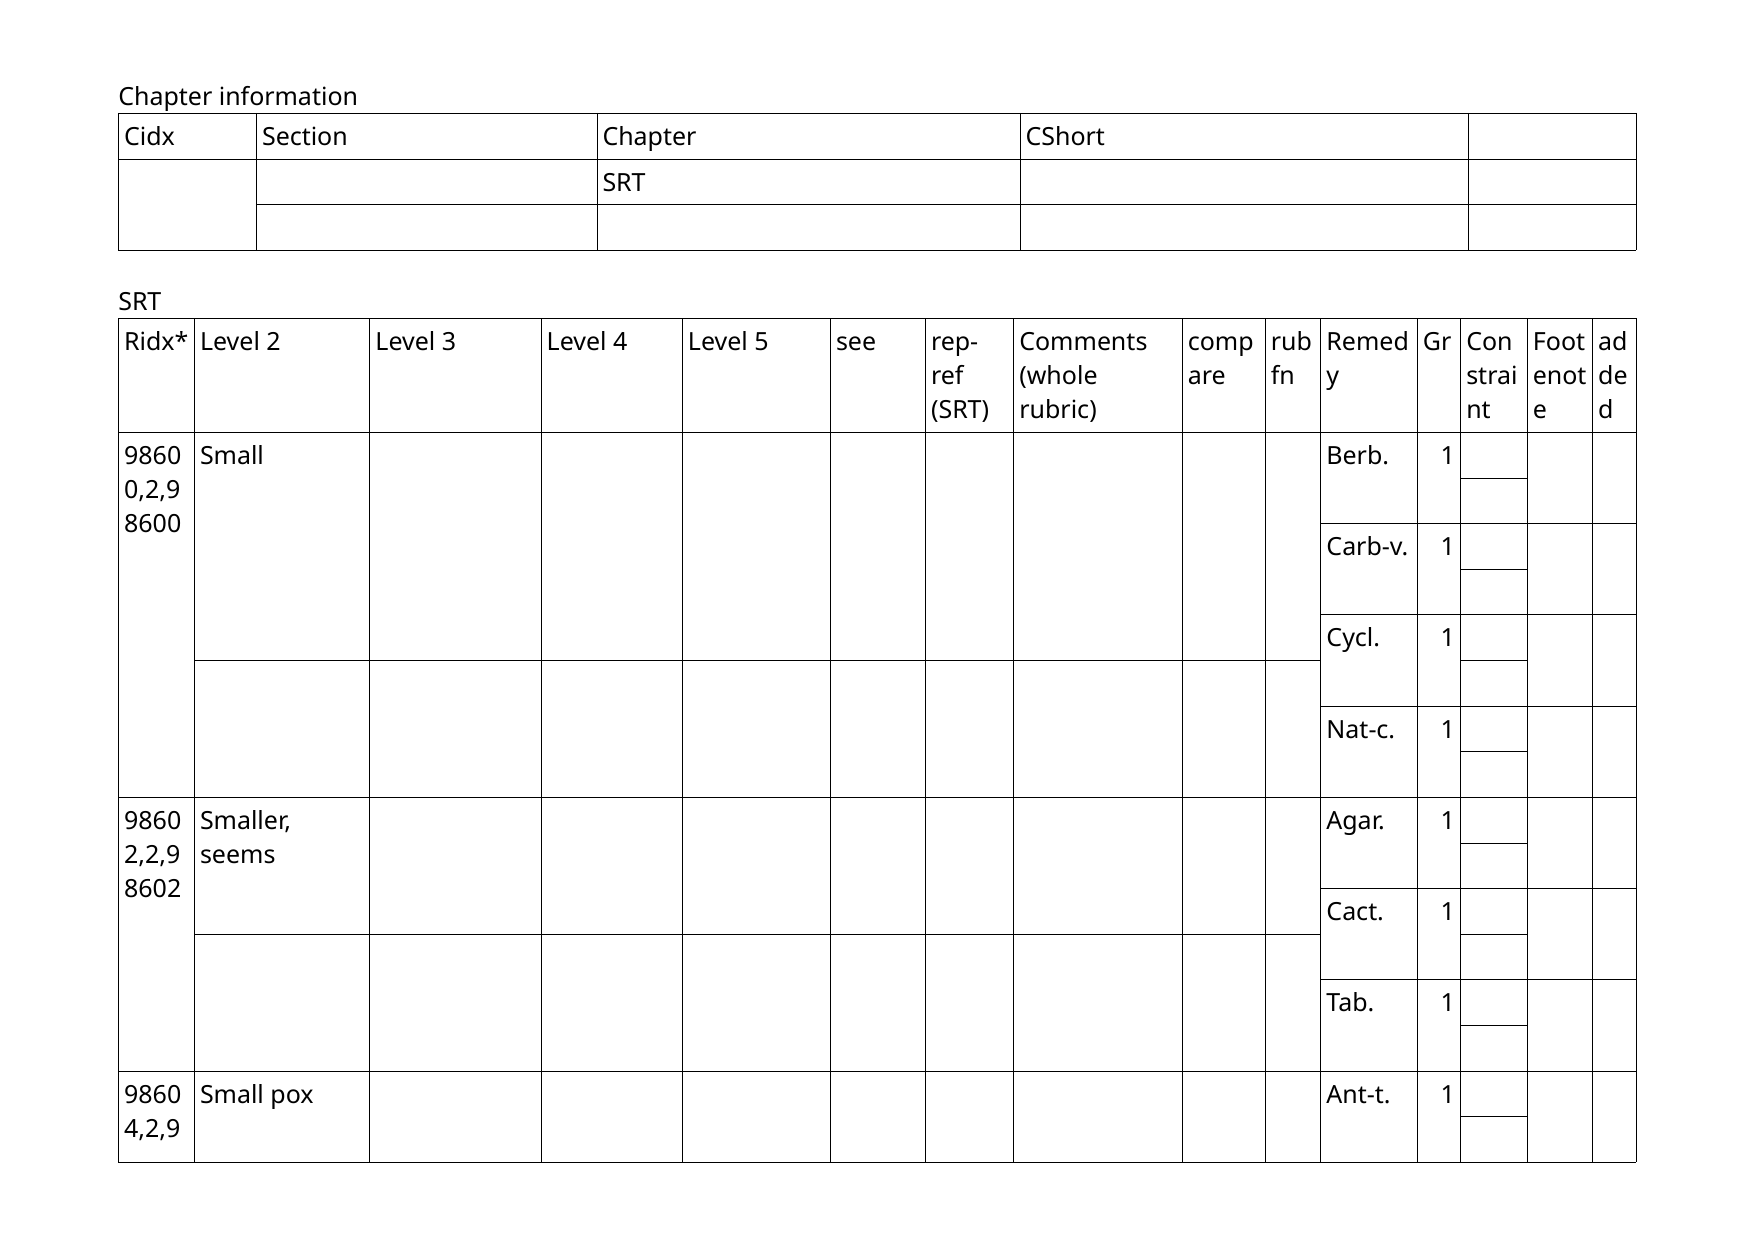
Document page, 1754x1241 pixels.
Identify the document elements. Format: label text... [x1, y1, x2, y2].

table_cell [542, 935, 682, 1071]
table_cell [195, 661, 369, 797]
table_cell [831, 1072, 925, 1162]
table_cell [1183, 661, 1265, 797]
table_cell Berb. [1321, 433, 1417, 523]
table_cell [1528, 524, 1592, 614]
table_cell 1 [1418, 798, 1460, 888]
table_cell [1461, 980, 1527, 1025]
table_cell [1593, 524, 1636, 614]
table_cell [1593, 433, 1636, 523]
table_cell 1 [1418, 433, 1460, 523]
table_cell Ant-t. [1321, 1072, 1417, 1162]
table_cell [926, 661, 1013, 797]
table_cell [683, 1072, 830, 1162]
table_cell [370, 1072, 541, 1162]
table_cell [1266, 798, 1320, 934]
table_cell [1593, 889, 1636, 979]
table_header rep-ref (SRT) [926, 319, 1013, 432]
table_header added [1593, 319, 1636, 432]
table_cell [542, 798, 682, 934]
table_cell [683, 935, 830, 1071]
table_cell [1593, 798, 1636, 888]
table_cell [1461, 1072, 1527, 1116]
table_cell Smaller, seems [195, 798, 369, 934]
table_cell [683, 661, 830, 797]
table_cell [1461, 433, 1527, 477]
table_header Level 3 [370, 319, 541, 432]
table_cell [1461, 889, 1527, 934]
table_cell [370, 935, 541, 1071]
table_cell [1461, 1117, 1527, 1162]
table_cell [1461, 524, 1527, 569]
table_cell [1266, 935, 1320, 1071]
table_cell [1461, 752, 1527, 797]
table_cell 1 [1418, 889, 1460, 979]
table_cell [257, 205, 597, 250]
table_cell [1593, 1072, 1636, 1162]
table_cell SRT [598, 160, 1020, 204]
table_header CShort [1021, 114, 1468, 158]
table_cell Cact. [1321, 889, 1417, 979]
table_cell [1469, 205, 1636, 250]
table_cell [926, 433, 1013, 660]
table_header rub fn [1266, 319, 1320, 432]
table_cell [1528, 798, 1592, 888]
table_cell [1183, 798, 1265, 934]
table_header Gr [1418, 319, 1460, 432]
table_header compare [1183, 319, 1265, 432]
table_header Remedy [1321, 319, 1417, 432]
table_cell [1461, 661, 1527, 706]
table_cell [1266, 433, 1320, 660]
table_cell [1183, 433, 1265, 660]
table_cell 1 [1418, 1072, 1460, 1162]
table_cell [1461, 935, 1527, 979]
table_cell [598, 205, 1020, 250]
table_header Constraint [1461, 319, 1527, 432]
table_cell [542, 433, 682, 660]
table_cell [1014, 661, 1182, 797]
table_cell [1183, 1072, 1265, 1162]
table_cell [1528, 889, 1592, 979]
table_cell [683, 433, 830, 660]
table_cell [370, 798, 541, 934]
table_header Level 2 [195, 319, 369, 432]
table_header Level 5 [683, 319, 830, 432]
table_cell Small [195, 433, 369, 660]
table_cell [831, 433, 925, 660]
table_cell [926, 935, 1013, 1071]
table_cell [831, 798, 925, 934]
table_cell [1021, 205, 1468, 250]
table_cell [1593, 707, 1636, 797]
table_cell [1469, 160, 1636, 204]
table_cell 1 [1418, 524, 1460, 614]
table_cell [1014, 798, 1182, 934]
table_cell 98602,2,98602 [119, 798, 194, 1071]
table_cell 1 [1418, 980, 1460, 1071]
table_cell [1528, 433, 1592, 523]
table_cell [1593, 615, 1636, 706]
table_cell [1461, 570, 1527, 614]
table_cell Tab. [1321, 980, 1417, 1071]
text SRT [118, 284, 1636, 318]
table_header [1469, 114, 1636, 158]
table_cell [1014, 1072, 1182, 1162]
table_cell [831, 661, 925, 797]
table_cell [1461, 1026, 1527, 1071]
table_cell [1183, 935, 1265, 1071]
table_header see [831, 319, 925, 432]
table_header Comments (whole rubric) [1014, 319, 1182, 432]
table_cell [119, 160, 256, 250]
table_cell 1 [1418, 707, 1460, 797]
table_cell 98604,2,9 [119, 1072, 194, 1162]
table_cell [1014, 433, 1182, 660]
table_cell [1266, 661, 1320, 797]
table_header Ridx* [119, 319, 194, 432]
table_cell [1528, 615, 1592, 706]
table_cell [926, 1072, 1013, 1162]
table_header Level 4 [542, 319, 682, 432]
table_header Footenote [1528, 319, 1592, 432]
table_cell Small pox [195, 1072, 369, 1162]
table_cell [542, 661, 682, 797]
table_cell [1461, 707, 1527, 751]
table_header Section [257, 114, 597, 158]
table_cell [1528, 1072, 1592, 1162]
table_cell [1593, 980, 1636, 1071]
table_cell [683, 798, 830, 934]
table_cell Nat-c. [1321, 707, 1417, 797]
text Chapter information [118, 79, 1636, 113]
table_cell 1 [1418, 615, 1460, 706]
table_cell Cycl. [1321, 615, 1417, 706]
table_header Chapter [598, 114, 1020, 158]
table_cell [1014, 935, 1182, 1071]
table_cell [831, 935, 925, 1071]
table_cell [1461, 615, 1527, 660]
table_cell [195, 935, 369, 1071]
table_cell [1021, 160, 1468, 204]
table_cell [1461, 798, 1527, 842]
table_cell Carb-v. [1321, 524, 1417, 614]
table_cell [1528, 707, 1592, 797]
table_cell [370, 661, 541, 797]
table_cell [542, 1072, 682, 1162]
table_cell [1461, 479, 1527, 523]
table_header Cidx [119, 114, 256, 158]
table_cell [370, 433, 541, 660]
table_cell 98600,2,98600 [119, 433, 194, 797]
table_cell [1461, 844, 1527, 888]
table_cell [1266, 1072, 1320, 1162]
table_cell [926, 798, 1013, 934]
table_cell Agar. [1321, 798, 1417, 888]
table_cell [257, 160, 597, 204]
table_cell [1528, 980, 1592, 1071]
